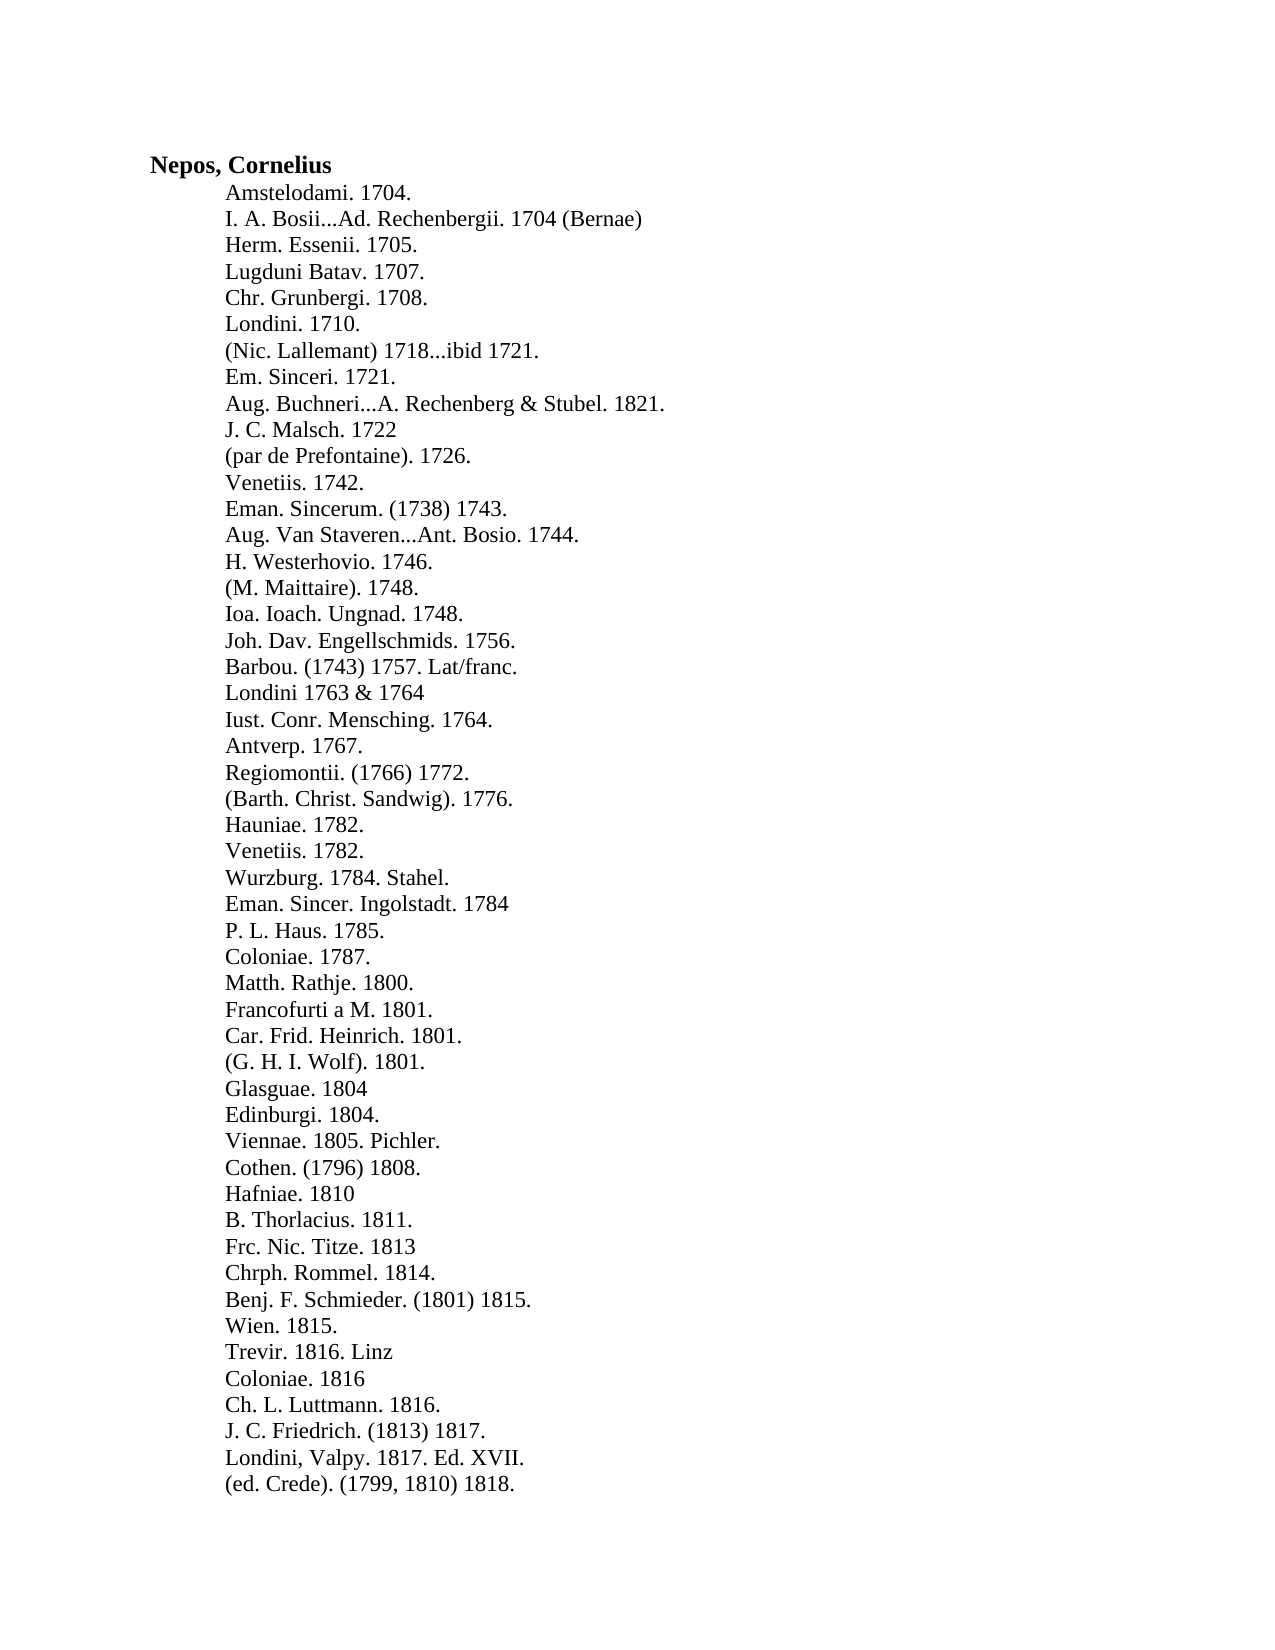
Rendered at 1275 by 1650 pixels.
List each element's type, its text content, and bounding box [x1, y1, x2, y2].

text Frc. Nic. Titze. 1813 [150, 1233, 1125, 1259]
text Ioa. Ioach. Ungnad. 1748. [150, 600, 1125, 627]
text Car. Frid. Heinrich. 1801. [150, 1022, 1125, 1048]
text Coloniae. 1816 [150, 1365, 1125, 1391]
text Matth. Rathje. 1800. [150, 969, 1125, 996]
text (Barth. Christ. Sandwig). 1776. [150, 785, 1125, 811]
text Glasguae. 1804 [150, 1075, 1125, 1101]
text Eman. Sincerum. (1738) 1743. [150, 495, 1125, 521]
text Venetiis. 1742. [150, 469, 1125, 495]
text Chrph. Rommel. 1814. [150, 1259, 1125, 1286]
text Londini. 1710. [150, 311, 1125, 337]
text Londini 1763 & 1764 [150, 679, 1125, 706]
text (par de Prefontaine). 1726. [150, 442, 1125, 469]
text (Nic. Lallemant) 1718...ibid 1721. [150, 337, 1125, 363]
text Venetiis. 1782. [150, 838, 1125, 864]
text P. L. Haus. 1785. [150, 917, 1125, 943]
text Londini, Valpy. 1817. Ed. XVII. [150, 1444, 1125, 1470]
text Herm. Essenii. 1705. [150, 231, 1125, 258]
text Ch. L. Luttmann. 1816. [150, 1391, 1125, 1417]
text Iust. Conr. Mensching. 1764. [150, 706, 1125, 732]
text Benj. F. Schmieder. (1801) 1815. [150, 1286, 1125, 1312]
text Lugduni Batav. 1707. [150, 258, 1125, 284]
text Trevir. 1816. Linz [150, 1338, 1125, 1365]
text Edinburgi. 1804. [150, 1101, 1125, 1127]
text B. Thorlacius. 1811. [150, 1207, 1125, 1233]
text J. C. Friedrich. (1813) 1817. [150, 1417, 1125, 1444]
text Hafniae. 1810 [150, 1180, 1125, 1207]
text Wurzburg. 1784. Stahel. [150, 864, 1125, 890]
text Chr. Grunbergi. 1708. [150, 284, 1125, 311]
text Coloniae. 1787. [150, 943, 1125, 969]
text Eman. Sincer. Ingolstadt. 1784 [150, 890, 1125, 917]
text Viennae. 1805. Pichler. [150, 1127, 1125, 1154]
text Barbou. (1743) 1757. Lat/franc. [150, 653, 1125, 679]
text Regiomontii. (1766) 1772. [150, 758, 1125, 785]
text (ed. Crede). (1799, 1810) 1818. [150, 1470, 1125, 1496]
text Francofurti a M. 1801. [150, 996, 1125, 1022]
text H. Westerhovio. 1746. [150, 548, 1125, 574]
text Cothen. (1796) 1808. [150, 1154, 1125, 1180]
text Wien. 1815. [150, 1312, 1125, 1338]
text J. C. Malsch. 1722 [150, 416, 1125, 442]
text Aug. Buchneri...A. Rechenberg & Stubel. 1821. [150, 389, 1125, 416]
text Amstelodami. 1704. [150, 179, 1125, 205]
text Em. Sinceri. 1721. [150, 363, 1125, 389]
text Antverp. 1767. [150, 732, 1125, 758]
text Nepos, Cornelius [150, 150, 1125, 179]
text I. A. Bosii...Ad. Rechenbergii. 1704 (Bernae) [150, 205, 1125, 231]
text (G. H. I. Wolf). 1801. [150, 1048, 1125, 1075]
text (M. Maittaire). 1748. [150, 574, 1125, 600]
text Joh. Dav. Engellschmids. 1756. [150, 627, 1125, 653]
text Hauniae. 1782. [150, 811, 1125, 838]
text Aug. Van Staveren...Ant. Bosio. 1744. [150, 521, 1125, 548]
